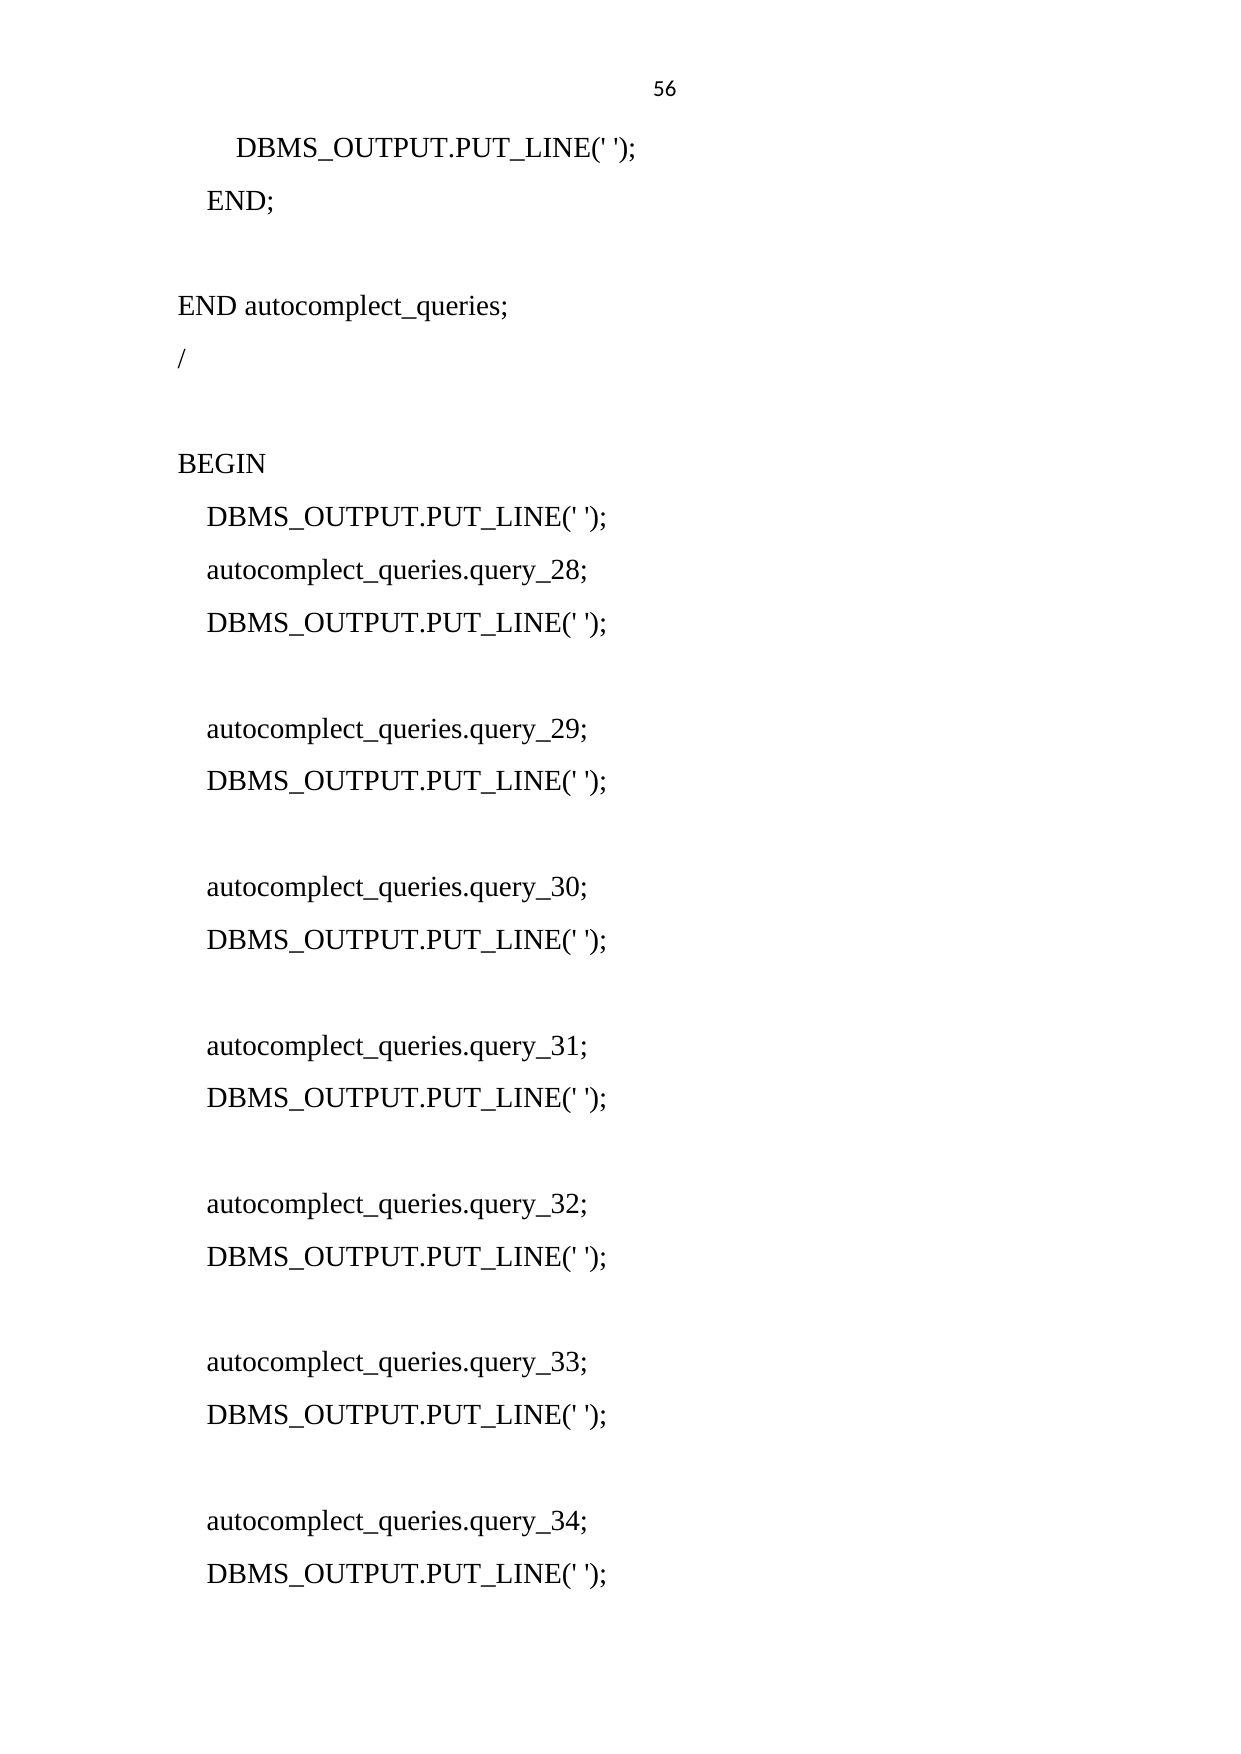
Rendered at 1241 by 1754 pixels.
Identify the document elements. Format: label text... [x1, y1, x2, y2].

text DBMS_OUTPUT.PUT_LINE(' '); [177, 499, 1152, 533]
text autocomplect_queries.query_34; [177, 1503, 1152, 1536]
text DBMS_OUTPUT.PUT_LINE(' '); [177, 922, 1152, 956]
text DBMS_OUTPUT.PUT_LINE(' '); [177, 605, 1152, 639]
text DBMS_OUTPUT.PUT_LINE(' '); [177, 1397, 1152, 1431]
text END; [177, 183, 1152, 216]
text autocomplect_queries.query_31; [177, 1028, 1152, 1061]
text END autocomplect_queries; [177, 288, 1152, 322]
text autocomplect_queries.query_33; [177, 1344, 1152, 1378]
text autocomplect_queries.query_28; [177, 552, 1152, 586]
text autocomplect_queries.query_32; [177, 1186, 1152, 1219]
text DBMS_OUTPUT.PUT_LINE(' '); [177, 1080, 1152, 1114]
text DBMS_OUTPUT.PUT_LINE(' '); [177, 130, 1152, 163]
text / [177, 341, 1152, 374]
text DBMS_OUTPUT.PUT_LINE(' '); [177, 1556, 1152, 1589]
text DBMS_OUTPUT.PUT_LINE(' '); [177, 763, 1152, 797]
text DBMS_OUTPUT.PUT_LINE(' '); [177, 1239, 1152, 1272]
text autocomplect_queries.query_30; [177, 869, 1152, 903]
text autocomplect_queries.query_29; [177, 711, 1152, 744]
text BEGIN [177, 447, 1152, 480]
